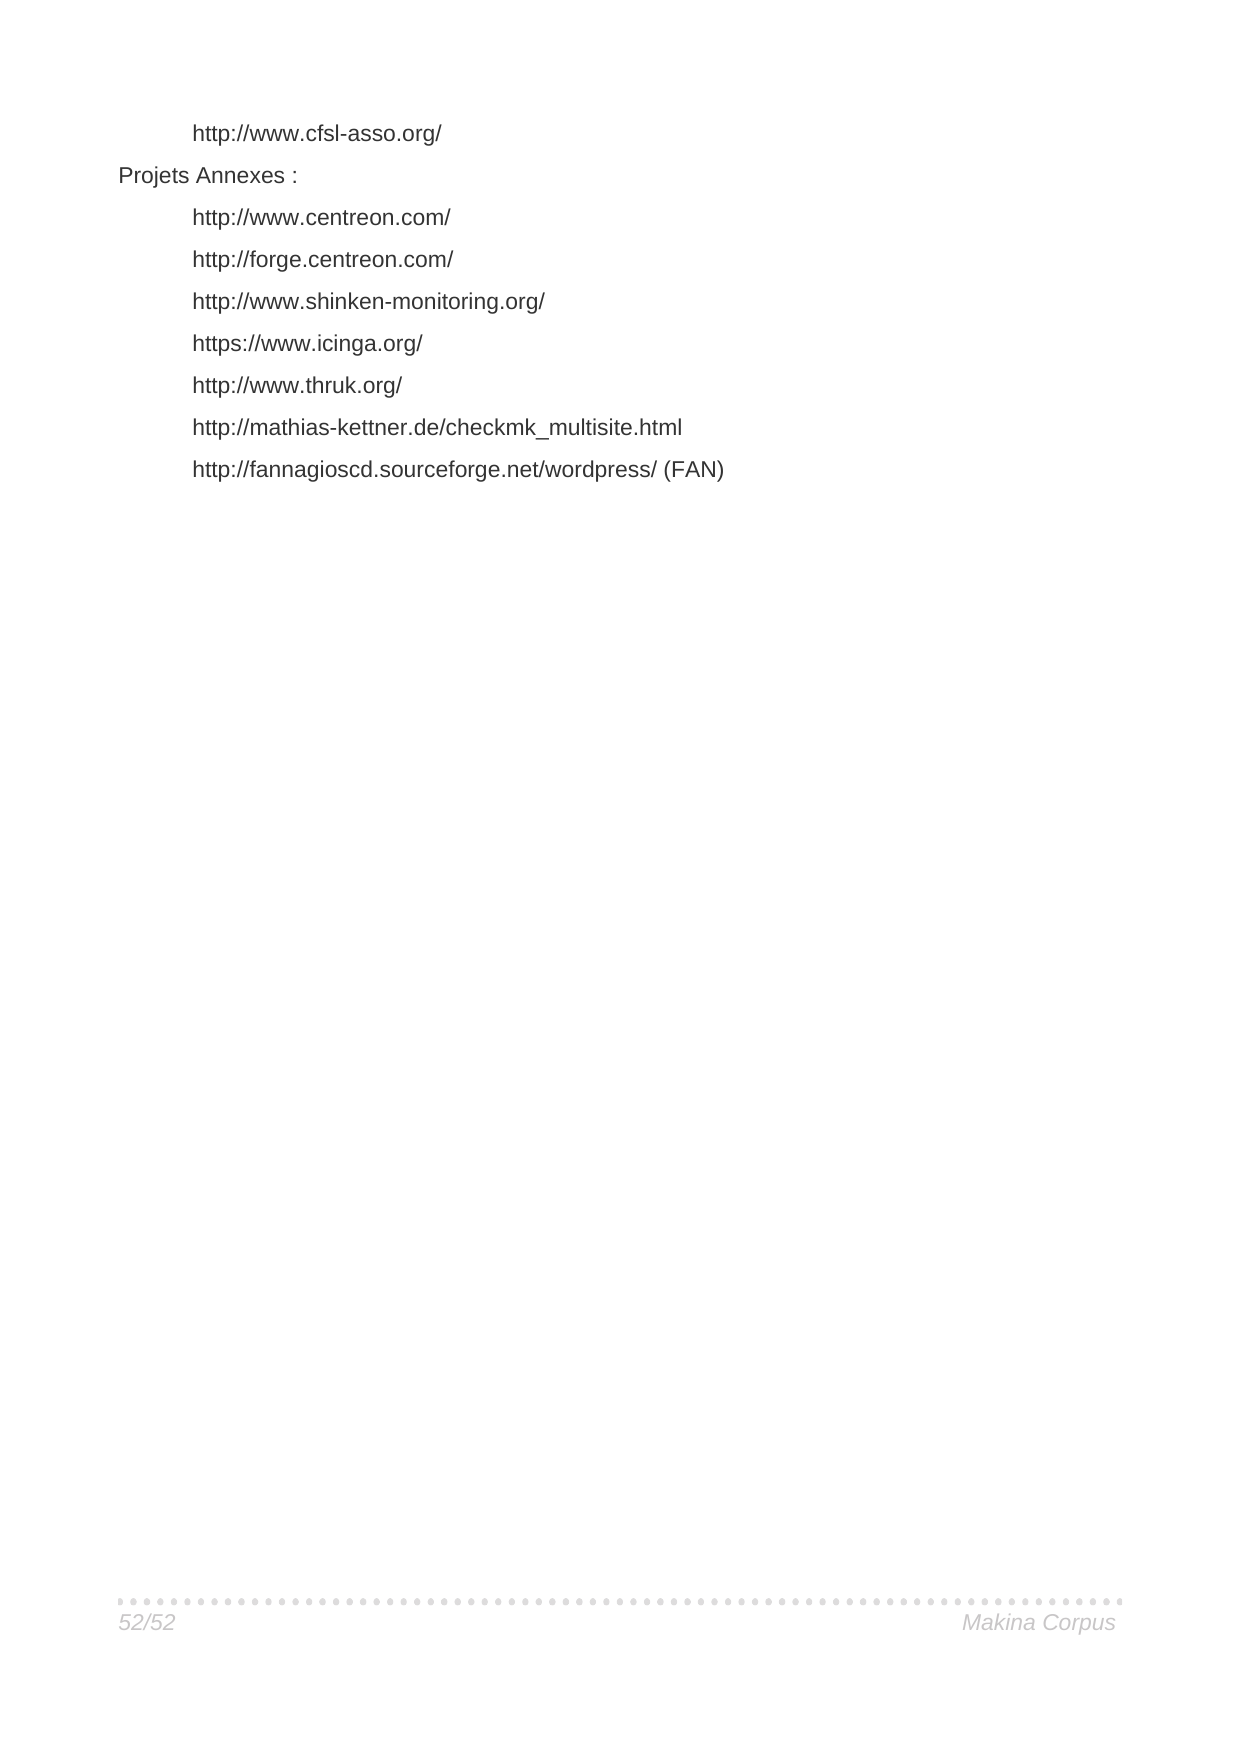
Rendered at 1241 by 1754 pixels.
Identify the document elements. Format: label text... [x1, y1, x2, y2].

text http://www.shinken-monitoring.org/ [192, 286, 1122, 316]
text http://mathias-kettner.de/checkmk_multisite.html [192, 412, 1122, 441]
text http://www.centreon.com/ [192, 202, 1122, 232]
picture [118, 1593, 1123, 1610]
text http://www.cfsl-asso.org/ [192, 118, 1122, 148]
text http://www.thruk.org/ [192, 370, 1122, 399]
text http://forge.centreon.com/ [192, 244, 1122, 273]
text https://www.icinga.org/ [192, 328, 1122, 357]
text Projets Annexes : [118, 160, 1122, 189]
text http://fannagioscd.sourceforge.net/wordpress/ (FAN) [192, 454, 1122, 483]
